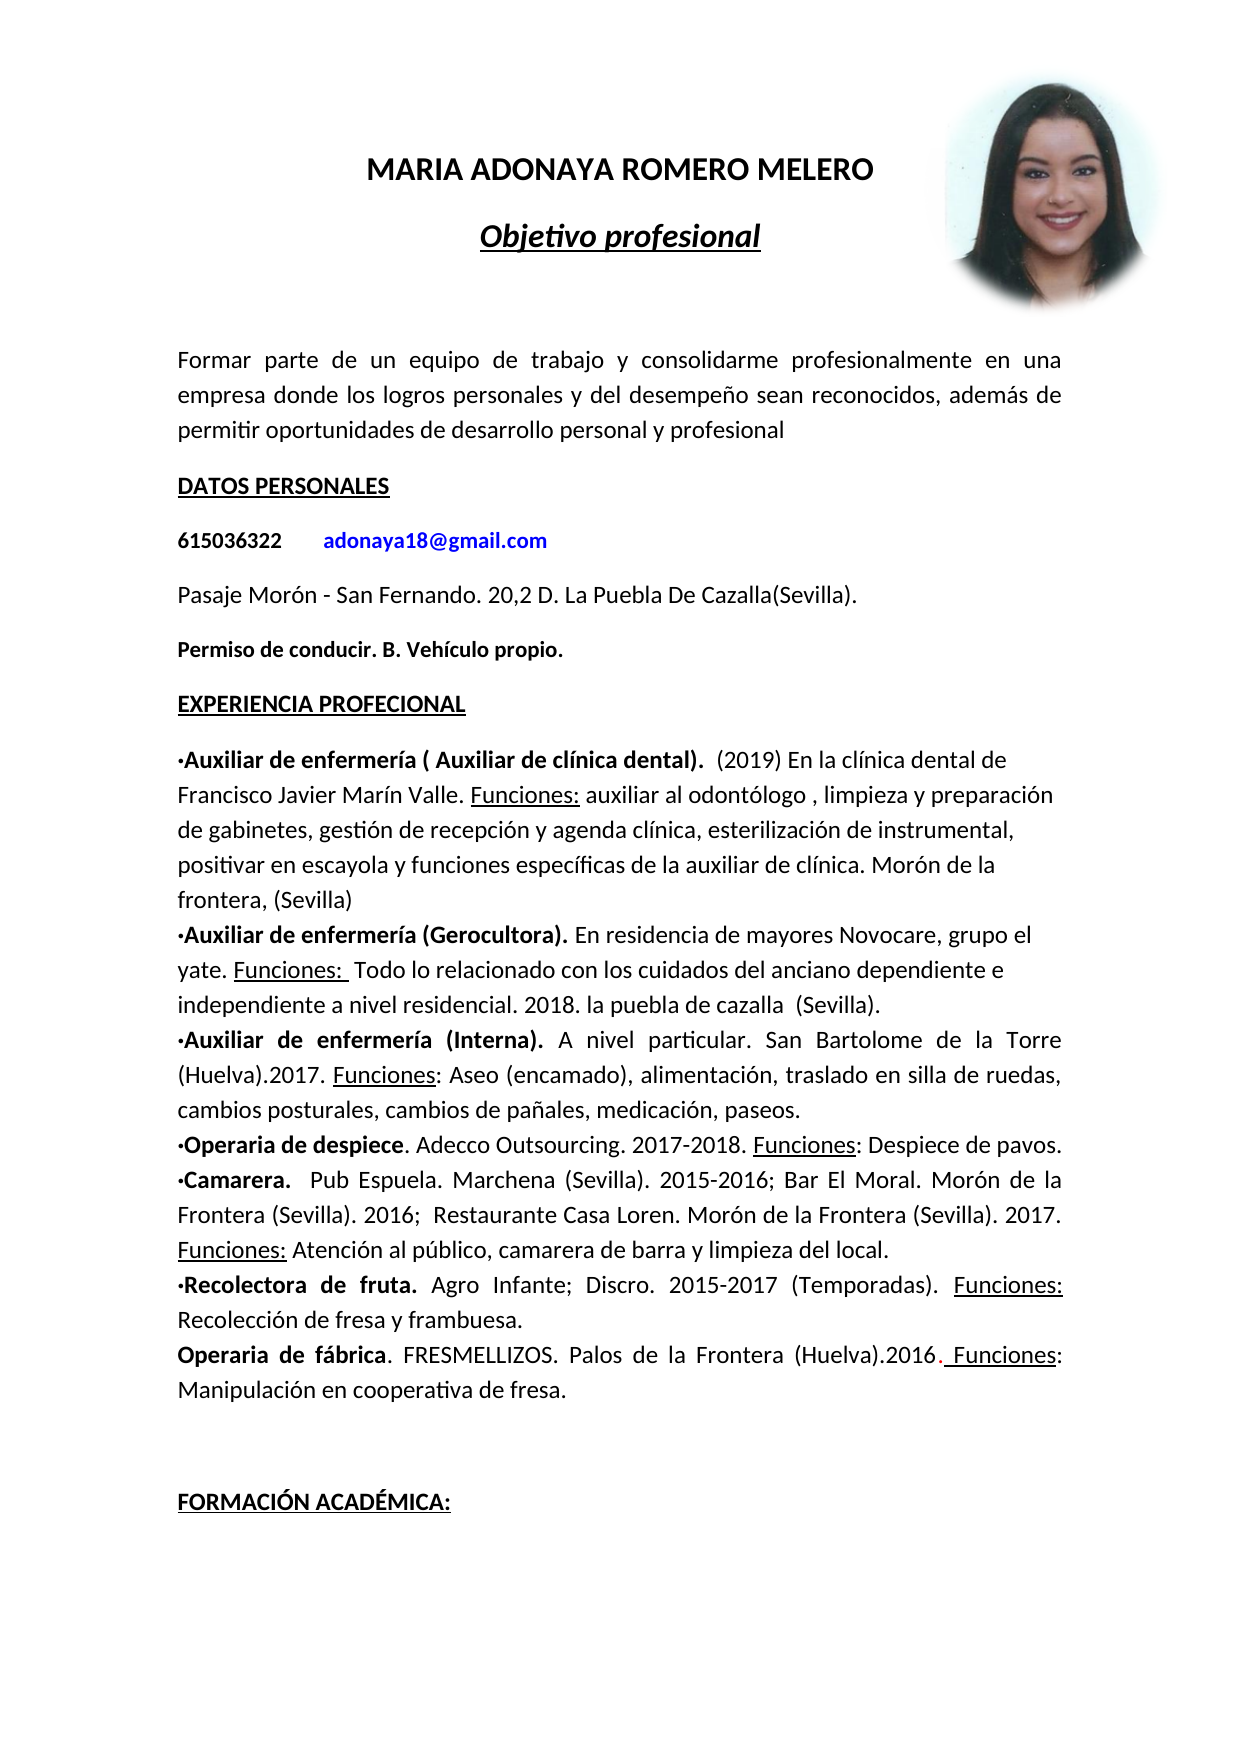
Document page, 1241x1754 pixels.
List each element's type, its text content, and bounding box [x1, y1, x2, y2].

list ·Auxiliar de enfermería (Interna). A nivel particular. San Bartolome de la Torre (Huelva).2017. Funciones: Aseo (encamado), alimentación, traslado en silla de ruedas, cambios posturales, cambios de pañales, medicación, paseos. [177, 1024, 1063, 1124]
list Operaria de fábrica. FRESMELLIZOS. Palos de la Frontera (Huelva).2016. Funciones: Manipulación en cooperativa de fresa. [177, 1339, 1063, 1404]
text EXPERIENCIA PROFECIONAL [177, 688, 1063, 719]
text FORMACIÓN ACADÉMICA: [177, 1486, 1063, 1516]
text MARIA ADONAYA ROMERO MELERO [177, 148, 920, 188]
list ·Camarera. Pub Espuela. Marchena (Sevilla). 2015-2016; Bar El Moral. Morón de la Frontera (Sevilla). 2016; Restaurante Casa Loren. Morón de la Frontera (Sevilla). 2017. Funciones: Atención al público, camarera de barra y limpieza del local. [177, 1164, 1063, 1264]
text Pasaje Morón - San Fernando. 20,2 D. La Puebla De Cazalla(Sevilla). [177, 579, 1063, 610]
text DATOS PERSONALES [177, 470, 1063, 501]
list ·Auxiliar de enfermería ( Auxiliar de clínica dental). (2019) En la clínica dental de Francisco Javier Marín Valle. Funciones: auxiliar al odontólogo , limpieza y preparación de gabinetes, gestión de recepción y agenda clínica, esterilización de instrumental, positivar en escayola y funciones específicas de la auxiliar de clínica. Morón de la frontera, (Sevilla) [177, 744, 1063, 914]
text Permiso de conducir. B. Vehículo propio. [177, 635, 1063, 663]
picture [920, 62, 1175, 317]
text Objetivo profesional [177, 215, 920, 256]
text Formar parte de un equipo de trabajo y consolidarme profesionalmente en una empresa donde los logros personales y del desempeño sean reconocidos, además de permitir oportunidades de desarrollo personal y profesional [177, 344, 1063, 445]
list ·Operaria de despiece. Adecco Outsourcing. 2017-2018. Funciones: Despiece de pavos. [177, 1129, 1063, 1159]
list ·Recolectora de fruta. Agro Infante; Discro. 2015-2017 (Temporadas). Funciones: Recolección de fresa y frambuesa. [177, 1269, 1063, 1334]
text 615036322 adonaya18@gmail.com [177, 526, 1063, 554]
list ·Auxiliar de enfermería (Gerocultora). En residencia de mayores Novocare, grupo el yate. Funciones: Todo lo relacionado con los cuidados del anciano dependiente e independiente a nivel residencial. 2018. la puebla de cazalla (Sevilla). [177, 919, 1063, 1019]
